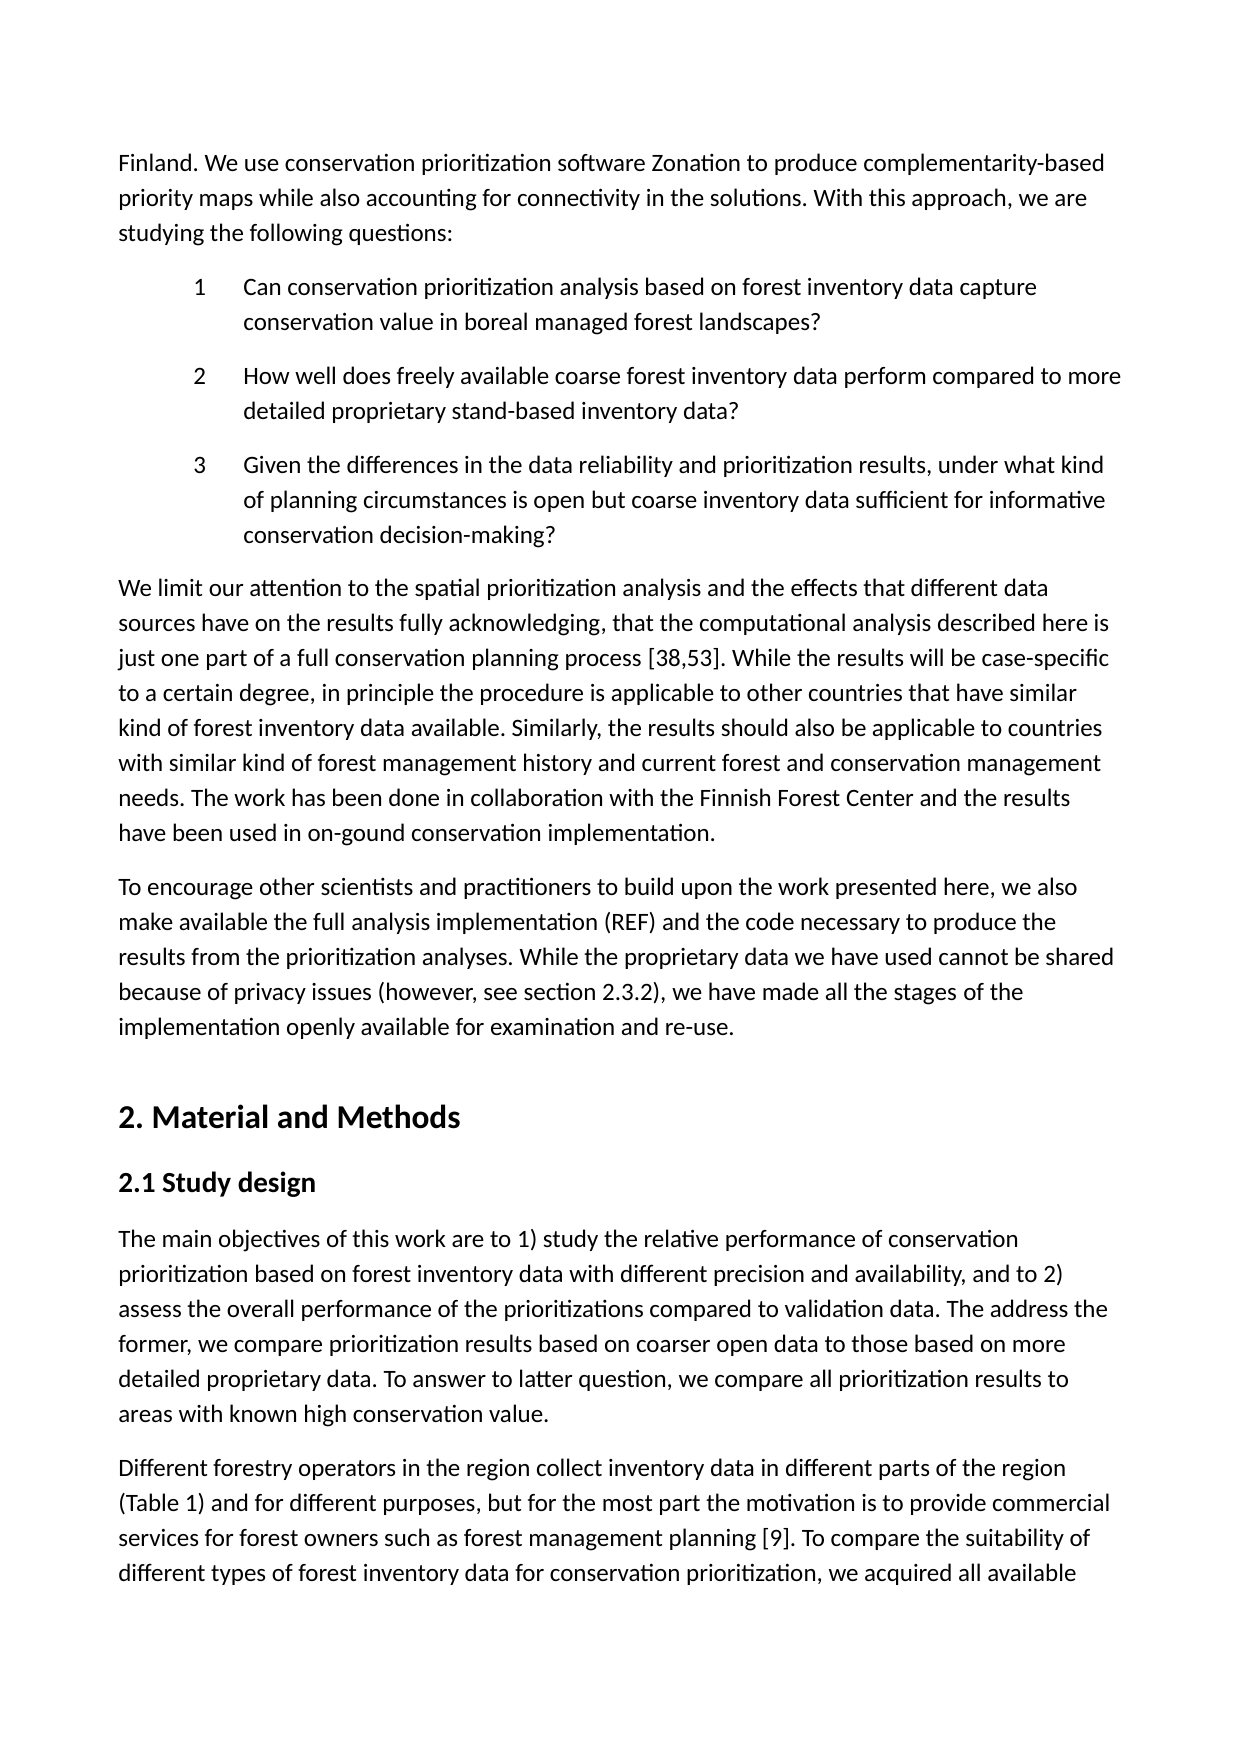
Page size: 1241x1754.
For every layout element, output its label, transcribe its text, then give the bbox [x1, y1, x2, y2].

text Different forestry operators in the region collect inventory data in different parts of the region (Table 1) and for different purposes, but for the most part the motivation is to provide commercial services for forest owners such as forest management planning [9]. To compare the suitability of different types of forest inventory data for conservation prioritization, we acquired all available [118, 1452, 1122, 1588]
subtitle 2. Material and Methods [118, 1096, 1122, 1137]
list Given the differences in the data reliability and prioritization results, under what kind of planning circumstances is open but coarse inventory data sufficient for informative conservation decision-making? [193, 449, 1122, 549]
text We limit our attention to the spatial prioritization analysis and the effects that different data sources have on the results fully acknowledging, that the computational analysis described here is just one part of a full conservation planning process [38,53]⁠. While the results will be case-specific to a certain degree, in principle the procedure is applicable to other countries that have similar kind of forest inventory data available. Similarly, the results should also be applicable to countries with similar kind of forest management history and current forest and conservation management needs. The work has been done in collaboration with the Finnish Forest Center and the results have been used in on-gound conservation implementation. [118, 573, 1122, 848]
text To encourage other scientists and practitioners to build upon the work presented here, we also make available the full analysis implementation (REF) and the code necessary to produce the results from the prioritization analyses. While the proprietary data we have used cannot be shared because of privacy issues (however, see section 2.3.2), we have made all the stages of the implementation openly available for examination and re-use. [118, 871, 1122, 1042]
list How well does freely available coarse forest inventory data perform compared to more detailed proprietary stand-based inventory data? [193, 360, 1122, 426]
text The main objectives of this work are to 1) study the relative performance of conservation prioritization based on forest inventory data with different precision and availability, and to 2) assess the overall performance of the prioritizations compared to validation data. The address the former, we compare prioritization results based on coarser open data to those based on more detailed proprietary data. To answer to latter question, we compare all prioritization results to areas with known high conservation value. [118, 1224, 1122, 1429]
text Finland. We use conservation prioritization software Zonation to produce complementarity-based priority maps while also accounting for connectivity in the solutions. With this approach, we are studying the following questions: [118, 148, 1122, 248]
list Can conservation prioritization analysis based on forest inventory data capture conservation value in boreal managed forest landscapes? [193, 271, 1122, 337]
subtitle 2.1 Study design [118, 1164, 1122, 1199]
